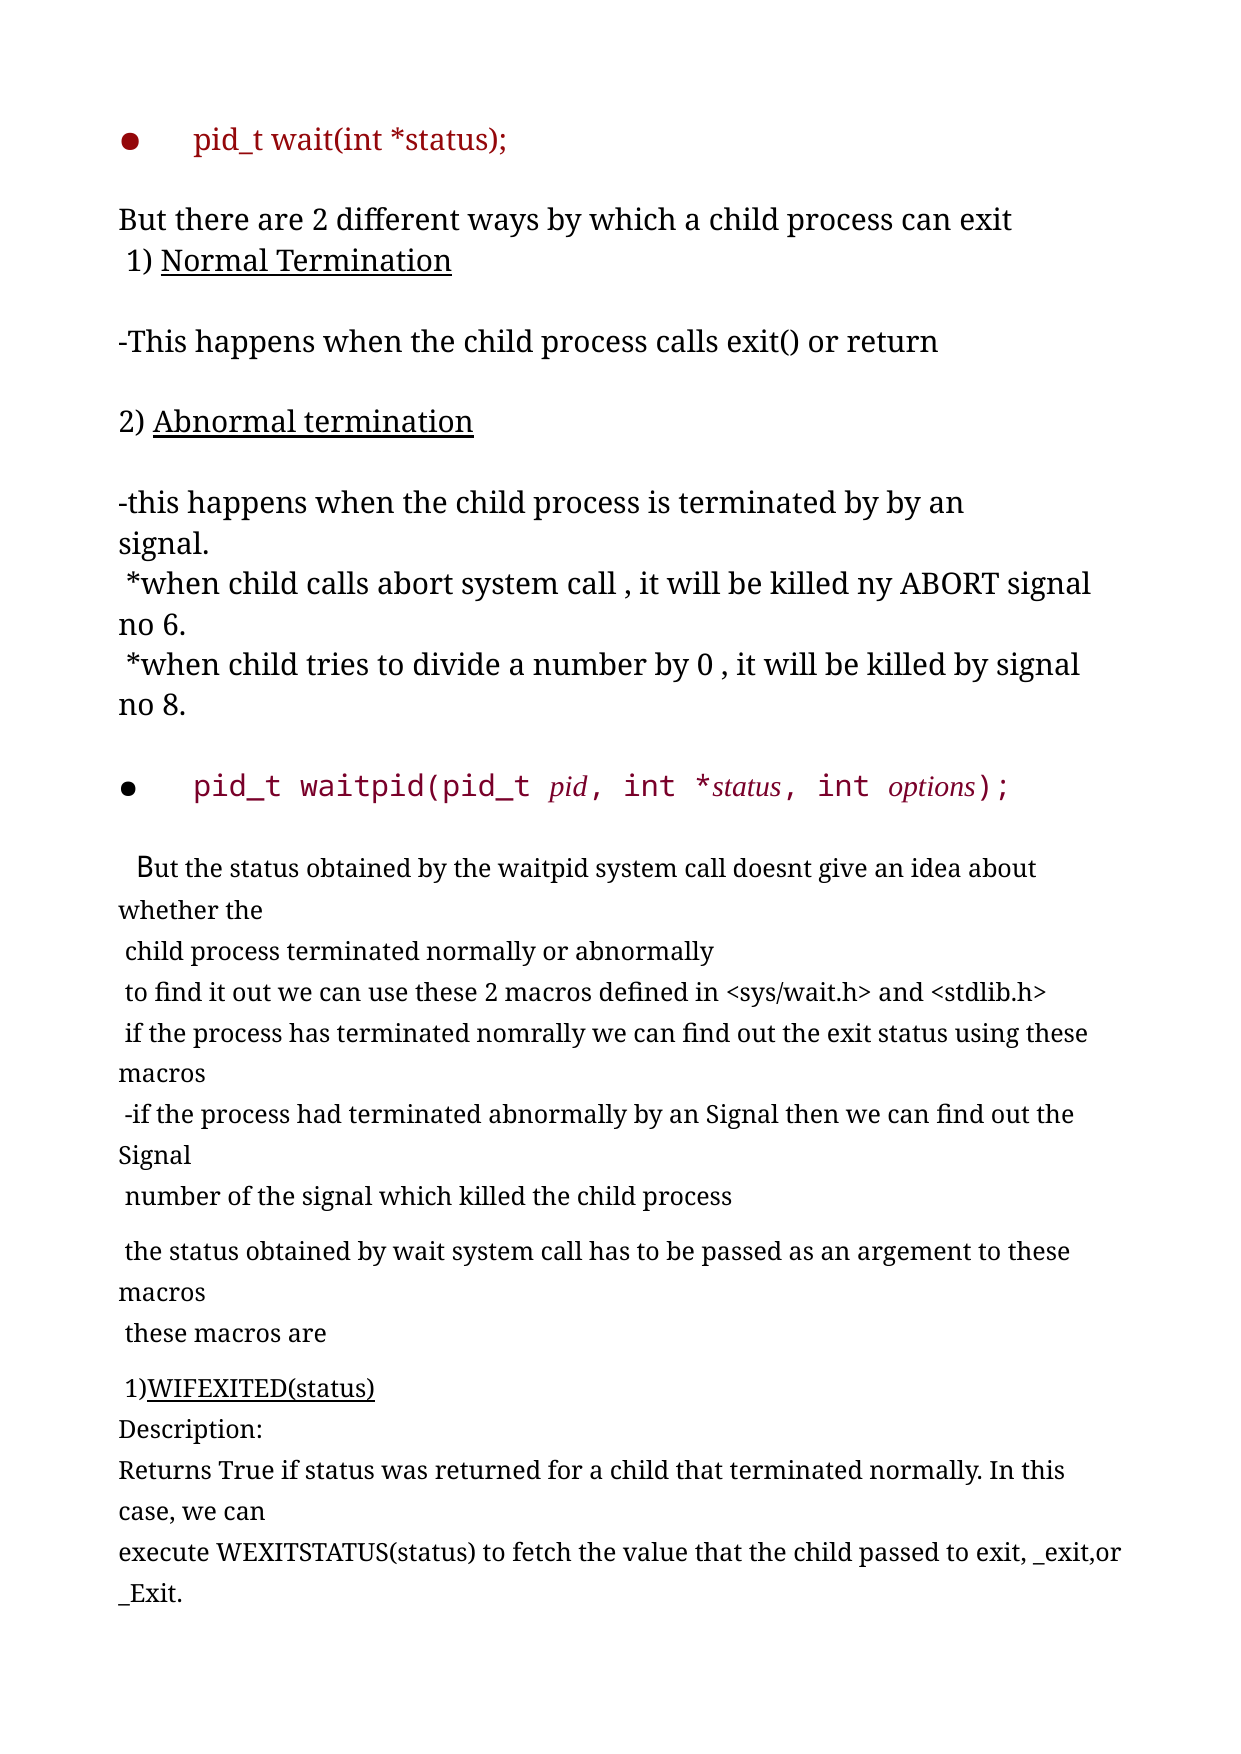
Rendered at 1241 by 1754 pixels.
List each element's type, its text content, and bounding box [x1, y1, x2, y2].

text But the status obtained by the waitpid system call doesnt give an idea about whether the child process terminated normally or abnormally to find it out we can use these 2 macros defined in <sys/wait.h> and <stdlib.h> if the process has terminated nomrally we can find out the exit status using these macros -if the process had terminated abnormally by an Signal then we can find out the Signal number of the signal which killed the child process [118, 846, 1122, 1213]
text 1)WIFEXITED(status) Description: Returns True if status was returned for a child that terminated normally. In this case, we can execute WEXITSTATUS(status) to fetch the value that the child passed to exit, _exit,or _Exit. [118, 1371, 1122, 1609]
list pid_t waitpid(pid_t pid, int *status, int options); [118, 765, 1122, 805]
text -this happens when the child process is terminated by by an [118, 482, 1122, 522]
text But there are 2 different ways by which a child process can exit 1) Normal Termination [118, 199, 1122, 320]
text the status obtained by wait system call has to be passed as an argement to these macros these macros are [118, 1234, 1122, 1350]
list pid_t wait(int *status); [118, 118, 1122, 158]
text 2) Abnormal termination [118, 401, 1122, 482]
text -This happens when the child process calls exit() or return [118, 320, 1122, 401]
text signal. *when child calls abort system call , it will be killed ny ABORT signal no 6. *when child tries to divide a number by 0 , it will be killed by signal no 8. [118, 522, 1122, 724]
